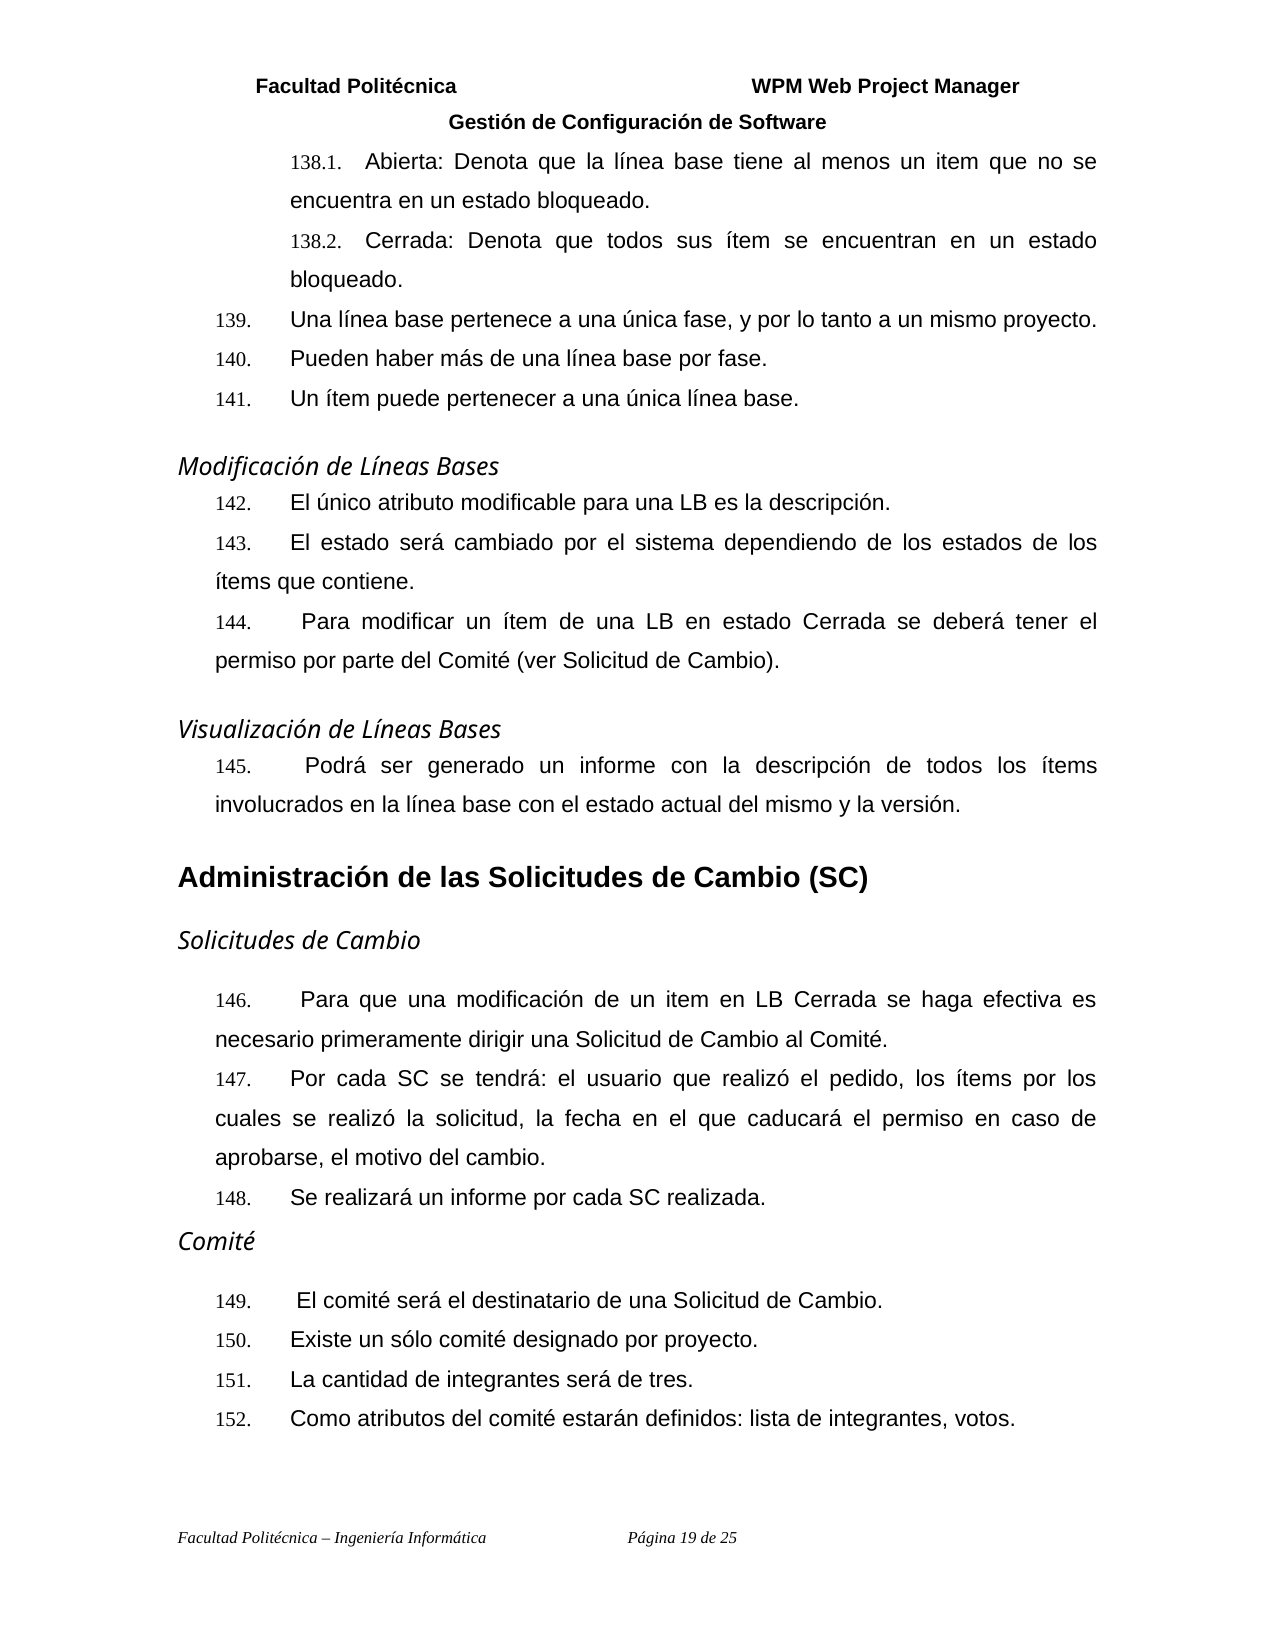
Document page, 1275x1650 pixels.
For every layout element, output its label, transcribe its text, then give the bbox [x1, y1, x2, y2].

list El comité será el destinatario de una Solicitud de Cambio. [215, 1287, 1098, 1313]
list Pueden haber más de una línea base por fase. [215, 345, 1098, 371]
text Solicitudes de Cambio [177, 923, 1098, 957]
text Visualización de Líneas Bases [177, 712, 1098, 746]
list Se realizará un informe por cada SC realizada. [215, 1184, 1098, 1210]
text Administración de las Solicitudes de Cambio (SC) [177, 860, 1098, 894]
list Un ítem puede pertenecer a una única línea base. [215, 384, 1098, 411]
list Una línea base pertenece a una única fase, y por lo tanto a un mismo proyecto. [215, 306, 1098, 332]
list Para que una modificación de un item en LB Cerrada se haga efectiva es necesario primeramente dirigir una Solicitud de Cambio al Comité. [215, 986, 1098, 1052]
list Cerrada: Denota que todos sus ítem se encuentran en un estado bloqueado. [290, 227, 1098, 292]
list Por cada SC se tendrá: el usuario que realizó el pedido, los ítems por los cuales se realizó la solicitud, la fecha en el que caducará el permiso en caso de aprobarse, el motivo del cambio. [215, 1065, 1098, 1171]
text Modificación de Líneas Bases [177, 449, 1098, 483]
list Podrá ser generado un informe con la descripción de todos los ítems involucrados en la línea base con el estado actual del mismo y la versión. [215, 752, 1098, 818]
list Existe un sólo comité designado por proyecto. [215, 1326, 1098, 1353]
list Para modificar un ítem de una LB en estado Cerrada se deberá tener el permiso por parte del Comité (ver Solicitud de Cambio). [215, 608, 1098, 673]
list Como atributos del comité estarán definidos: lista de integrantes, votos. [215, 1405, 1098, 1432]
list Abierta: Denota que la línea base tiene al menos un item que no se encuentra en un estado bloqueado. [290, 148, 1098, 213]
list El estado será cambiado por el sistema dependiendo de los estados de los ítems que contiene. [215, 529, 1098, 594]
list La cantidad de integrantes será de tres. [215, 1366, 1098, 1392]
text Comité [177, 1223, 1098, 1257]
list El único atributo modificable para una LB es la descripción. [215, 489, 1098, 516]
